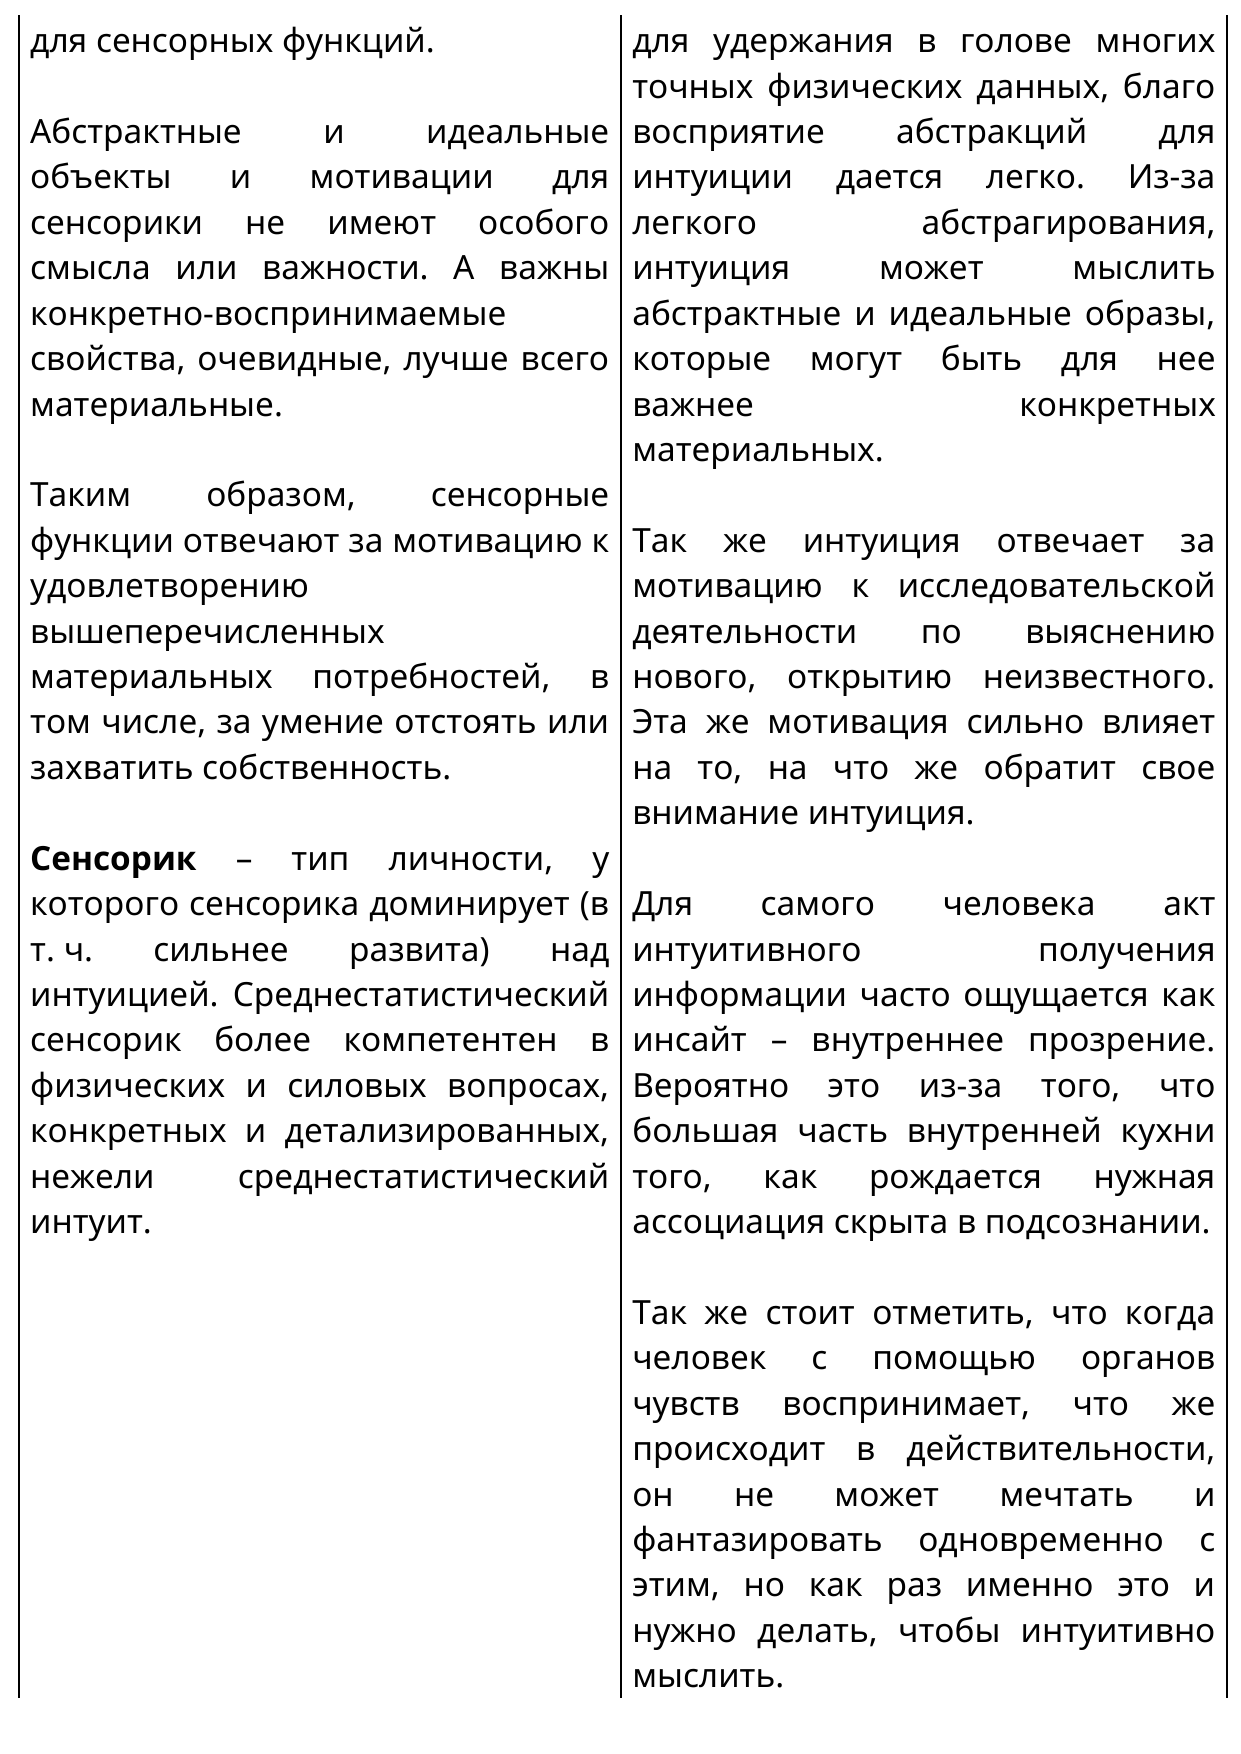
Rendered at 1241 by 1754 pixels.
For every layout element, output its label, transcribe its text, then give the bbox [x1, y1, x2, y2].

table_cell для сенсорных функций. Абстрактные и идеальные объекты и мотивации для сенсорики не имеют особого смысла или важности. А важны конкретно-воспринимаемые свойства, очевидные, лучше всего материальные. Таким образом, сенсорные функции отвечают за мотивацию к удовлетворению вышеперечисленных материальных потребностей, в том числе, за умение отстоять или захватить собственность. Сенсорик – тип личности, у которого сенсорика доминирует (в т. ч. сильнее развита) над интуицией. Среднестатистический сенсорик более компетентен в физических и силовых вопросах, конкретных и детализированных, нежели среднестатистический интуит. [20, 15, 620, 1697]
table_cell для удержания в голове многих точных физических данных, благо восприятие абстракций для интуиции дается легко. Из-за легкого абстрагирования, интуиция может мыслить абстрактные и идеальные образы, которые могут быть для нее важнее конкретных материальных. Так же интуиция отвечает за мотивацию к исследовательской деятельности по выяснению нового, открытию неизвестного. Эта же мотивация сильно влияет на то, на что же обратит свое внимание интуиция. Для самого человека акт интуитивного получения информации часто ощущается как инсайт – внутреннее прозрение. Вероятно это из-за того, что большая часть внутренней кухни того, как рождается нужная ассоциация скрыта в подсознании. Так же стоит отметить, что когда человек с помощью органов чувств воспринимает, что же происходит в действительности, он не может мечтать и фантазировать одновременно с этим, но как раз именно это и нужно делать, чтобы интуитивно мыслить. [622, 15, 1226, 1697]
